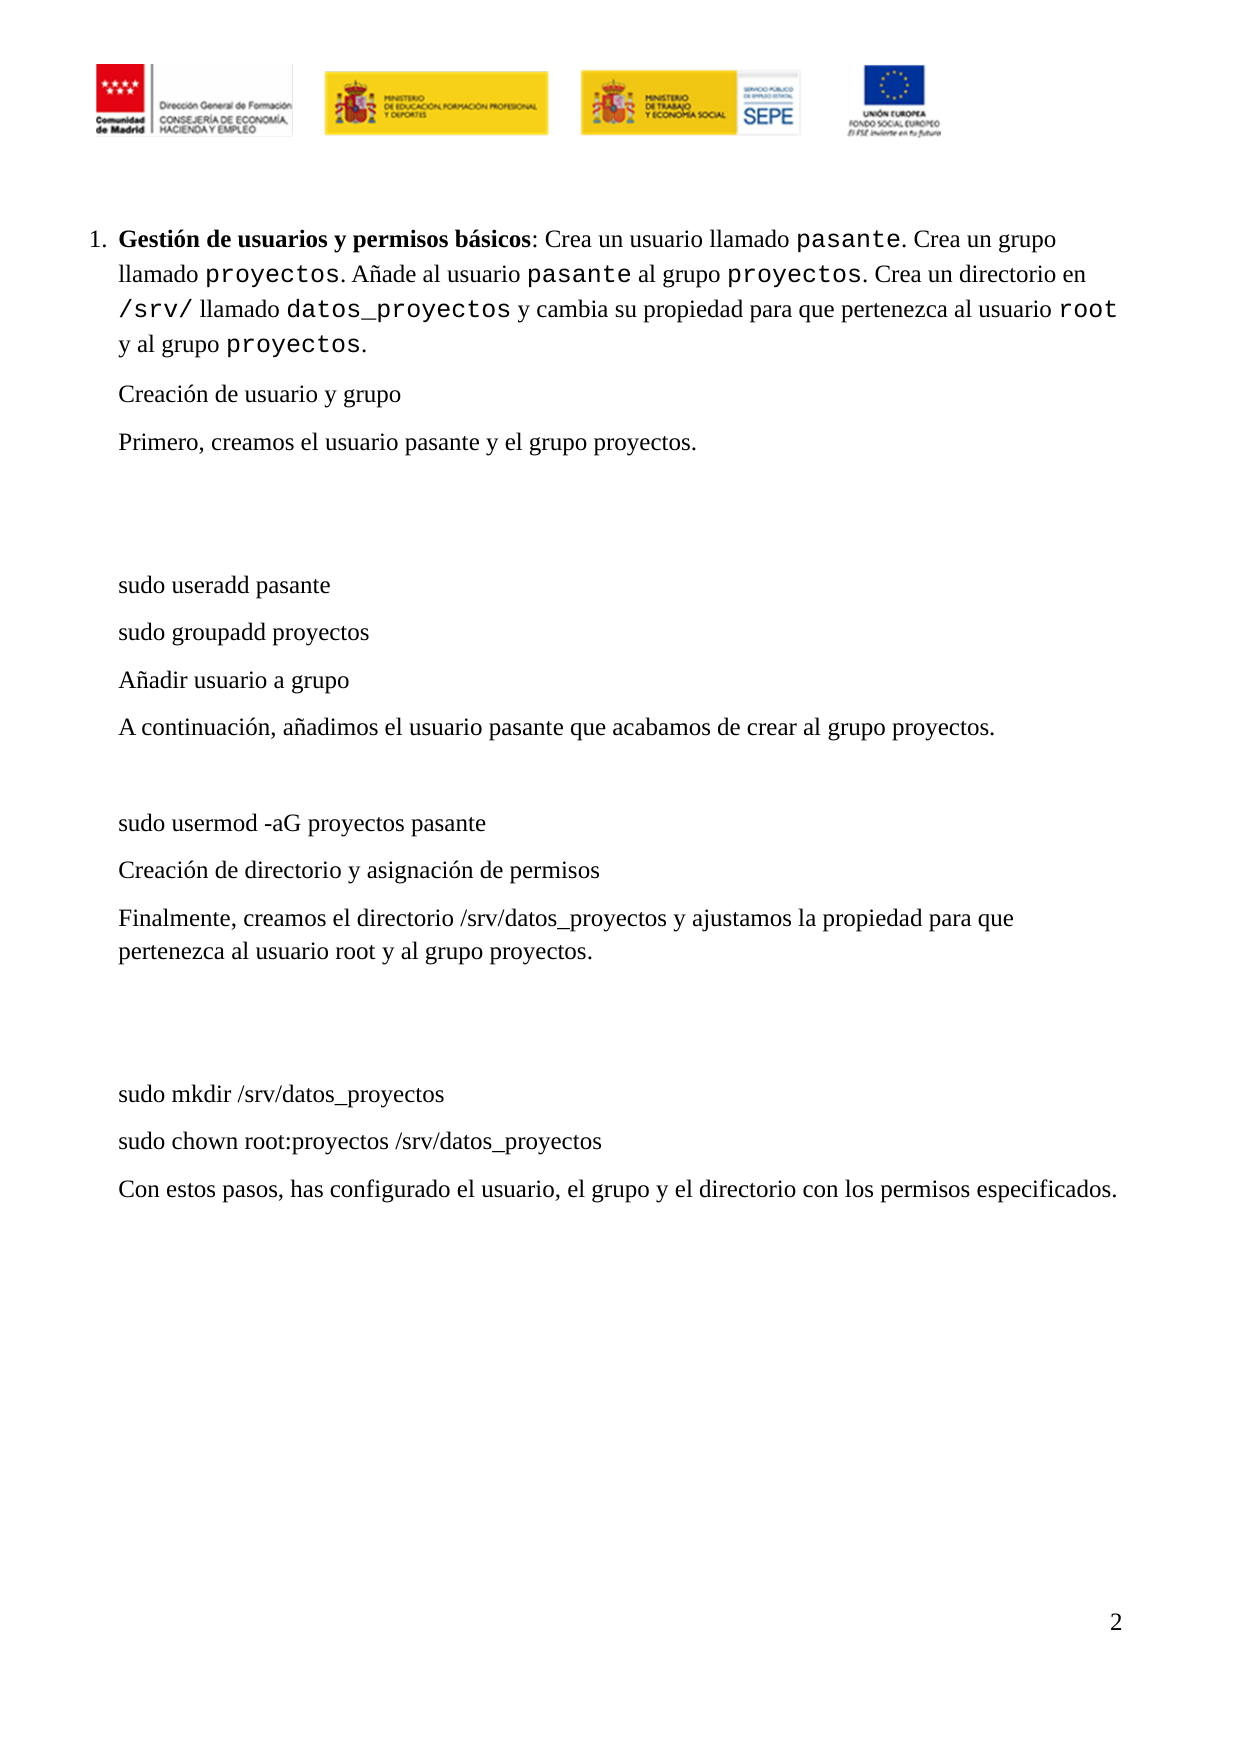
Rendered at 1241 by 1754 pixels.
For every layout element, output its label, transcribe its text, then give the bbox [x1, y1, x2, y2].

text Añadir usuario a grupo [118, 665, 1122, 694]
text sudo chown root:proyectos /srv/datos_proyectos [118, 1126, 1122, 1155]
text Primero, creamos el usuario pasante y el grupo proyectos. [118, 427, 1122, 456]
list Gestión de usuarios y permisos básicos: Crea un usuario llamado pasante. Crea un grupo llamado proyectos. Añade al usuario pasante al grupo proyectos. Crea un directorio en /srv/ llamado datos_proyectos y cambia su propiedad para que pertenezca al usuario root y al grupo proyectos. [118, 224, 1122, 360]
text sudo usermod -aG proyectos pasante [118, 808, 1122, 836]
text Creación de usuario y grupo [118, 379, 1122, 408]
picture [96, 64, 942, 140]
text Finalmente, creamos el directorio /srv/datos_proyectos y ajustamos la propiedad para que pertenezca al usuario root y al grupo proyectos. [118, 903, 1122, 965]
text Creación de directorio y asignación de permisos [118, 855, 1122, 884]
text A continuación, añadimos el usuario pasante que acabamos de crear al grupo proyectos. [118, 712, 1122, 741]
text sudo mkdir /srv/datos_proyectos [118, 1079, 1122, 1107]
text Con estos pasos, has configurado el usuario, el grupo y el directorio con los permisos especificados. [118, 1174, 1122, 1203]
text sudo groupadd proyectos [118, 617, 1122, 646]
text sudo useradd pasante [118, 570, 1122, 598]
